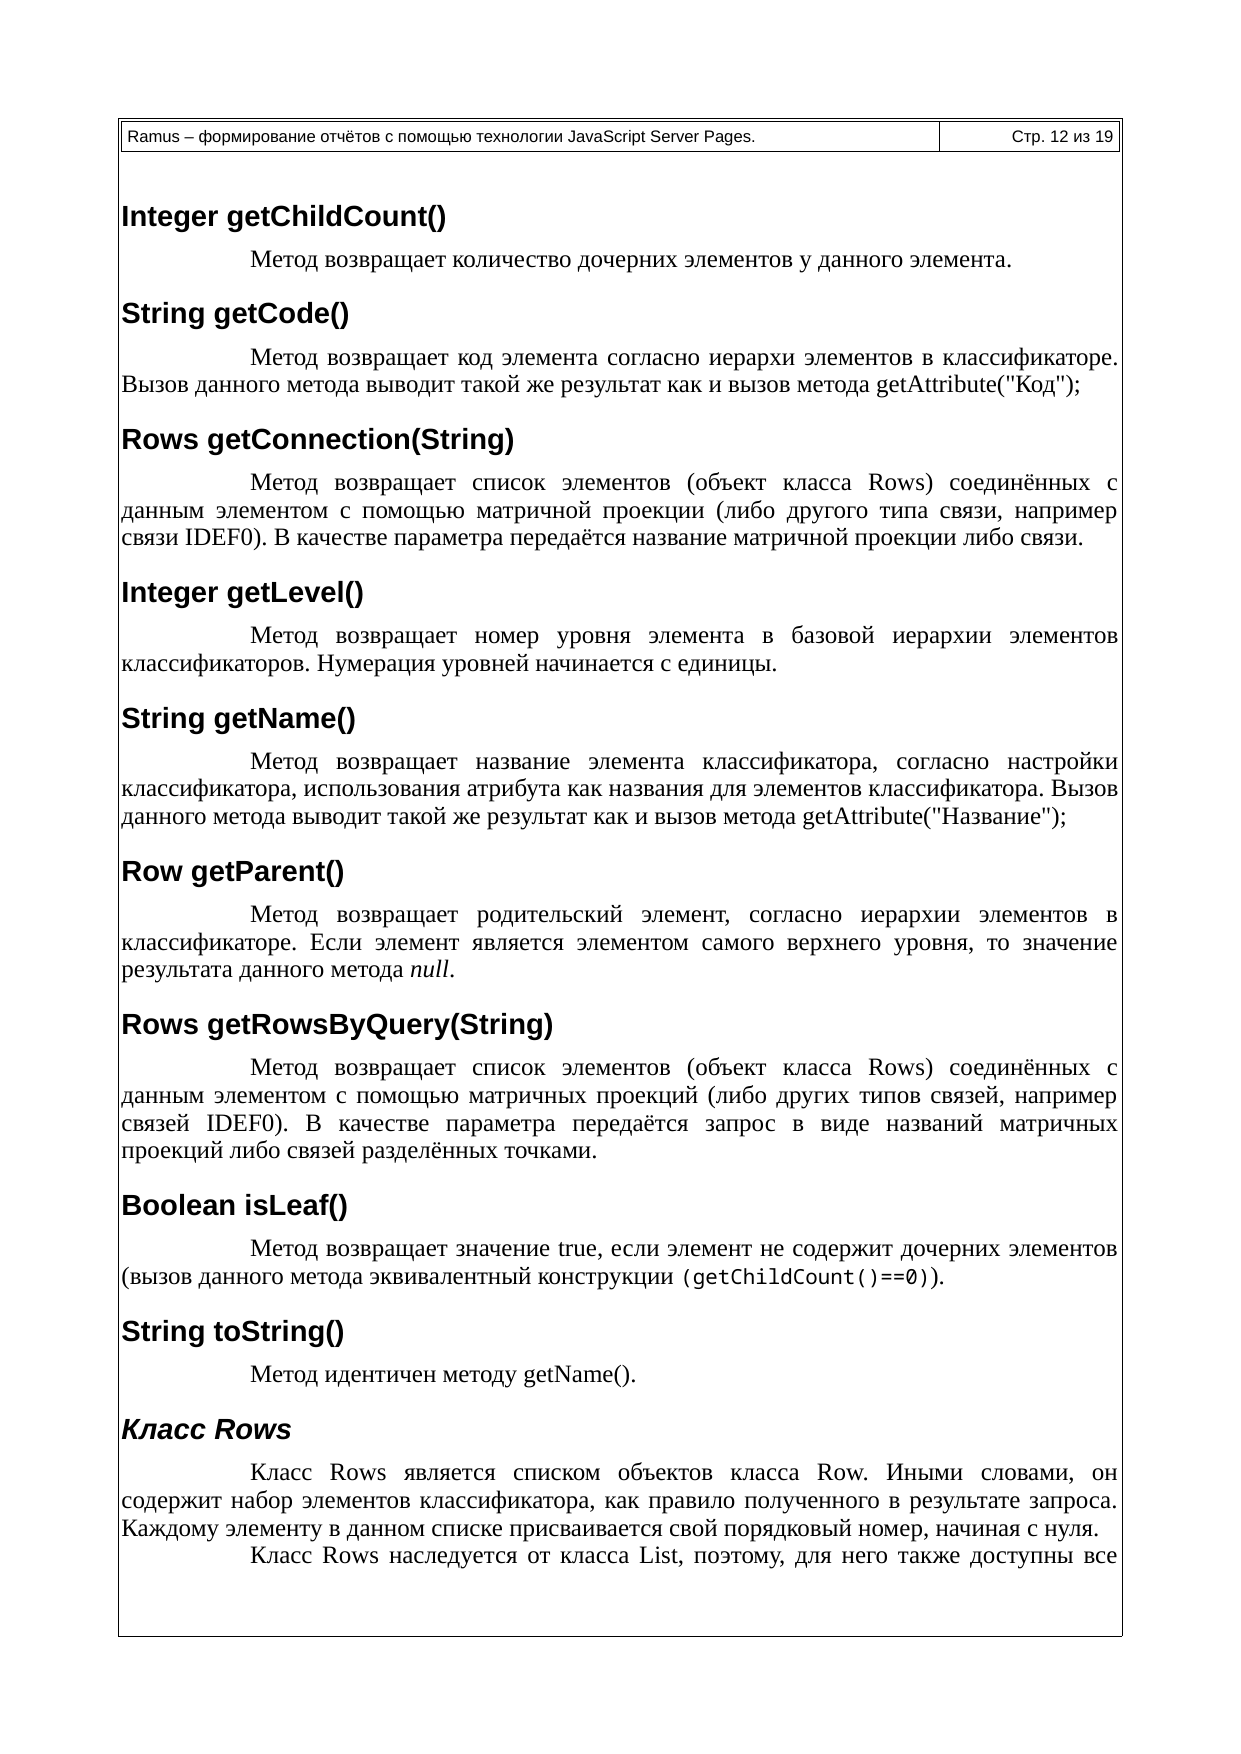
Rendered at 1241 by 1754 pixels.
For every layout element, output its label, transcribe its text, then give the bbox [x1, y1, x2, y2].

text Метод идентичен методу getName(). [121, 1361, 1119, 1388]
subtitle String toString() [121, 1315, 1119, 1348]
subtitle Boolean isLeaf() [121, 1189, 1119, 1222]
subtitle String getName() [121, 702, 1119, 734]
subtitle Rows getRowsByQuery(String) [121, 1008, 1119, 1041]
subtitle Rows getConnection(String) [121, 423, 1119, 456]
text Метод возвращает номер уровня элемента в базовой иерархии элементов классификаторов. Нумерация уровней начинается с единицы. [121, 621, 1119, 677]
text Метод возвращает родительский элемент, согласно иерархии элементов в классификаторе. Если элемент является элементом самого верхнего уровня, то значение результата данного метода null. [121, 900, 1119, 983]
subtitle Класс Rows [121, 1413, 1119, 1446]
text Метод возвращает код элемента согласно иерархи элементов в классификаторе. Вызов данного метода выводит такой же результат как и вызов метода getAttribute("Код"); [121, 343, 1119, 398]
subtitle String getCode() [121, 297, 1119, 330]
text Класс Rows является списком объектов класса Row. Иными словами, он содержит набор элементов классификатора, как правило полученного в результате запроса. Каждому элементу в данном списке присваивается свой порядковый номер, начиная с нуля. [121, 1458, 1119, 1541]
subtitle Integer getLevel() [121, 576, 1119, 609]
text Метод возвращает название элемента классификатора, согласно настройки классификатора, использования атрибута как названия для элементов классификатора. Вызов данного метода выводит такой же результат как и вызов метода getAttribute("Название"); [121, 747, 1119, 830]
text Метод возвращает значение true, если элемент не содержит дочерних элементов (вызов данного метода эквивалентный конструкции (getChildCount()==0)). [121, 1234, 1119, 1290]
subtitle Row getParent() [121, 855, 1119, 888]
text Метод возвращает список элементов (объект класса Rows) соединённых с данным элементом с помощью матричной проекции (либо другого типа связи, например связи IDEF0). В качестве параметра передаётся название матричной проекции либо связи. [121, 468, 1119, 551]
text Метод возвращает количество дочерних элементов у данного элемента. [121, 245, 1119, 272]
subtitle Integer getChildCount() [121, 200, 1119, 232]
text Класс Rows наследуется от класса List, поэтому, для него также доступны все [121, 1541, 1119, 1569]
text Метод возвращает список элементов (объект класса Rows) соединённых с данным элементом с помощью матричных проекций (либо других типов связей, например связей IDEF0). В качестве параметра передаётся запрос в виде названий матричных проекций либо связей разделённых точками. [121, 1053, 1119, 1164]
